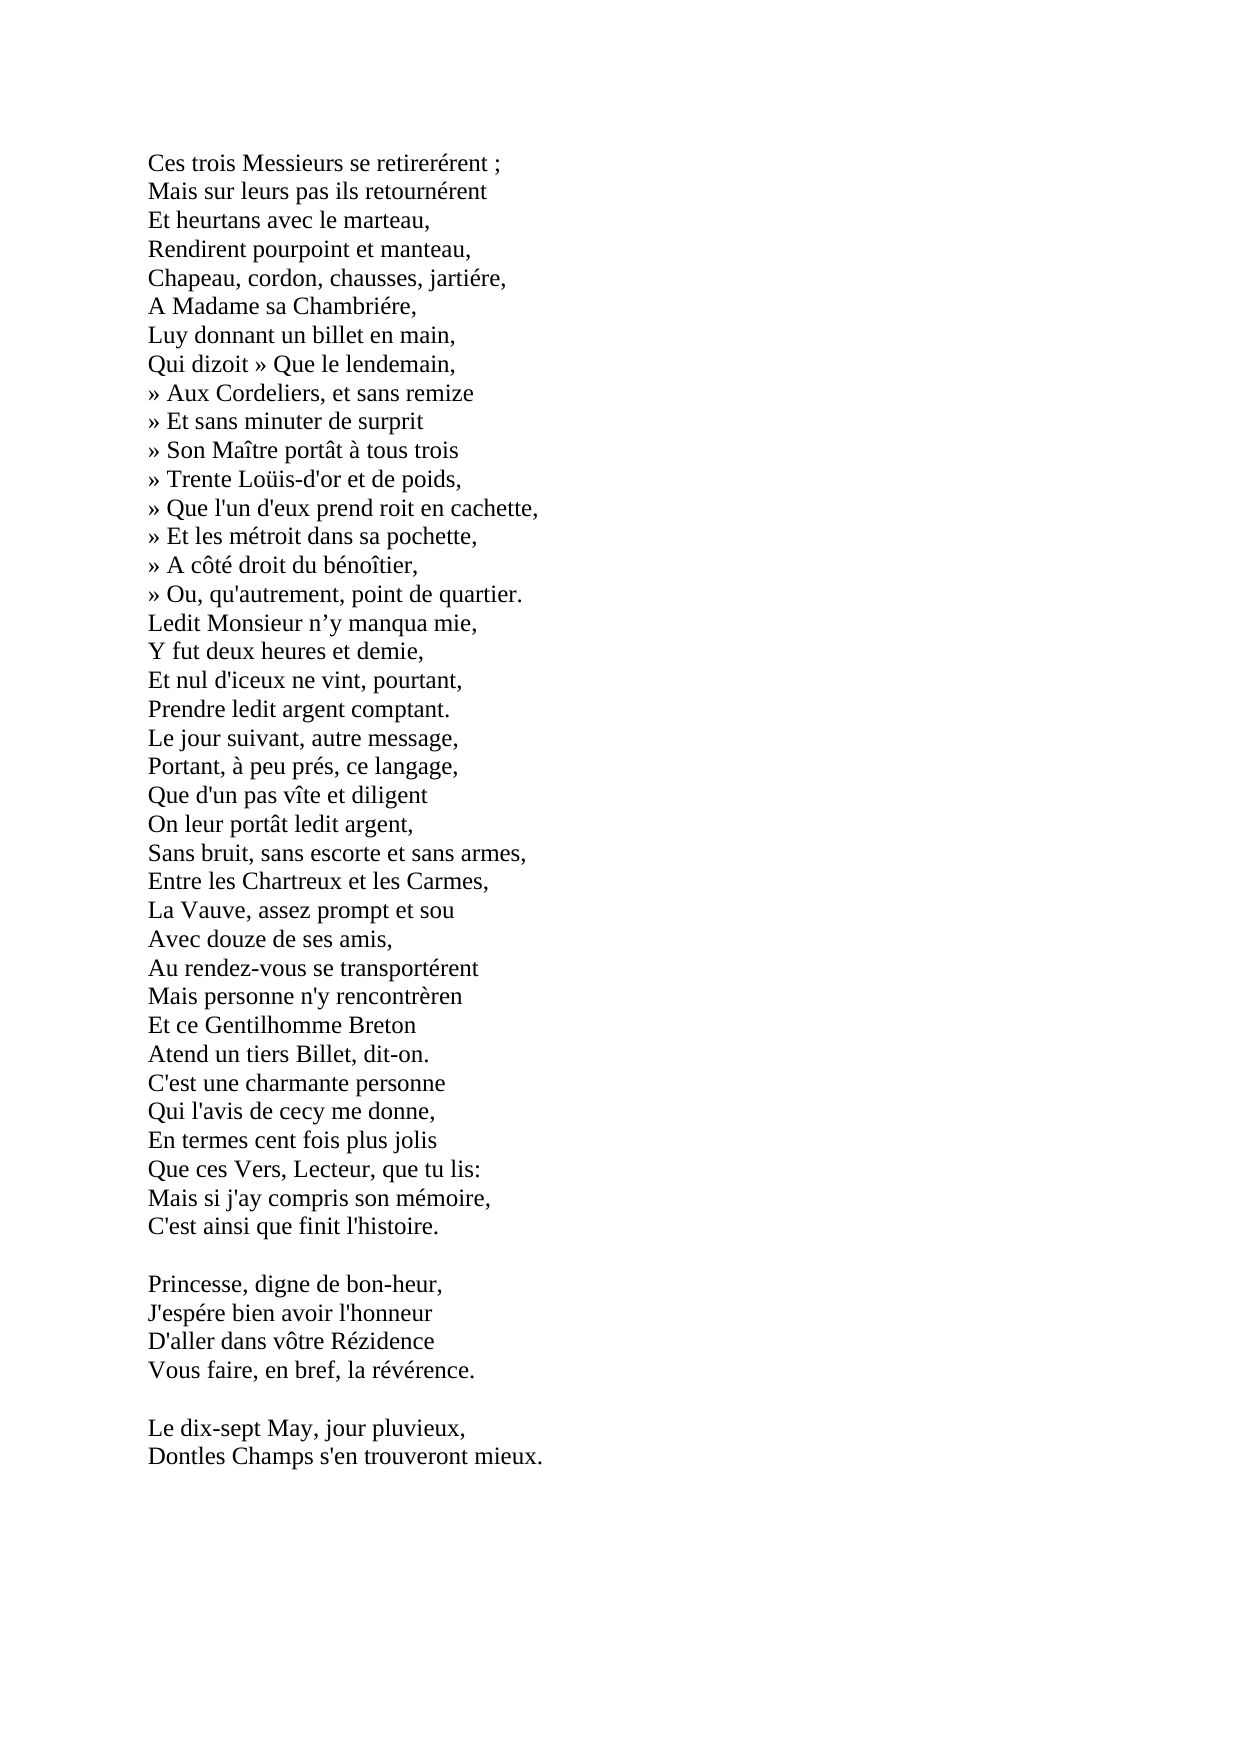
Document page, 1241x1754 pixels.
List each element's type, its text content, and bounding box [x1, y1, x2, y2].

text On leur portât ledit argent, [148, 809, 1093, 838]
text D'aller dans vôtre Rézidence [148, 1326, 1093, 1355]
text Dontles Champs s'en trouveront mieux. [148, 1441, 1093, 1470]
text Le dix-sept May, jour pluvieux, [148, 1413, 1093, 1441]
text Ces trois Messieurs se retirerérent ; [148, 148, 1093, 176]
text Au rendez-vous se transportérent [148, 953, 1093, 981]
text Rendirent pourpoint et manteau, [148, 234, 1093, 263]
text Que d'un pas vîte et diligent [148, 780, 1093, 809]
text Le jour suivant, autre message, [148, 723, 1093, 751]
text » Son Maître portât à tous trois [148, 435, 1093, 464]
text Atend un tiers Billet, dit-on. [148, 1039, 1093, 1068]
text C'est ainsi que finit l'histoire. [148, 1211, 1093, 1240]
text Que ces Vers, Lecteur, que tu lis: [148, 1154, 1093, 1183]
text Sans bruit, sans escorte et sans armes, [148, 838, 1093, 866]
text Et heurtans avec le marteau, [148, 205, 1093, 234]
text Et nul d'iceux ne vint, pourtant, [148, 665, 1093, 694]
text Prendre ledit argent comptant. [148, 694, 1093, 723]
text Ledit Monsieur n’y manqua mie, [148, 608, 1093, 636]
text Avec douze de ses amis, [148, 924, 1093, 953]
text Luy donnant un billet en main, [148, 320, 1093, 349]
text Chapeau, cordon, chausses, jartiére, [148, 263, 1093, 291]
text » A côté droit du bénoîtier, [148, 550, 1093, 579]
text Portant, à peu prés, ce langage, [148, 751, 1093, 780]
text Qui dizoit » Que le lendemain, [148, 349, 1093, 378]
text C'est une charmante personne [148, 1068, 1093, 1096]
text Y fut deux heures et demie, [148, 636, 1093, 665]
text Mais sur leurs pas ils retournérent [148, 176, 1093, 205]
text Et ce Gentilhomme Breton [148, 1010, 1093, 1039]
text Qui l'avis de cecy me donne, [148, 1096, 1093, 1125]
text Vous faire, en bref, la révérence. [148, 1355, 1093, 1384]
text Mais personne n'y rencontrèren [148, 981, 1093, 1010]
text En termes cent fois plus jolis [148, 1125, 1093, 1154]
text Mais si j'ay compris son mémoire, [148, 1183, 1093, 1211]
text » Aux Cordeliers, et sans remize [148, 378, 1093, 406]
text » Et sans minuter de surprit [148, 406, 1093, 435]
text Entre les Chartreux et les Carmes, [148, 866, 1093, 895]
text J'espére bien avoir l'honneur [148, 1298, 1093, 1326]
text » Ou, qu'autrement, point de quartier. [148, 579, 1093, 608]
text A Madame sa Chambriére, [148, 291, 1093, 320]
text » Que l'un d'eux prend roit en cachette, [148, 493, 1093, 521]
text » Et les métroit dans sa pochette, [148, 521, 1093, 550]
text La Vauve, assez prompt et sou [148, 895, 1093, 924]
text » Trente Loüis-d'or et de poids, [148, 464, 1093, 493]
text Princesse, digne de bon-heur, [148, 1269, 1093, 1298]
